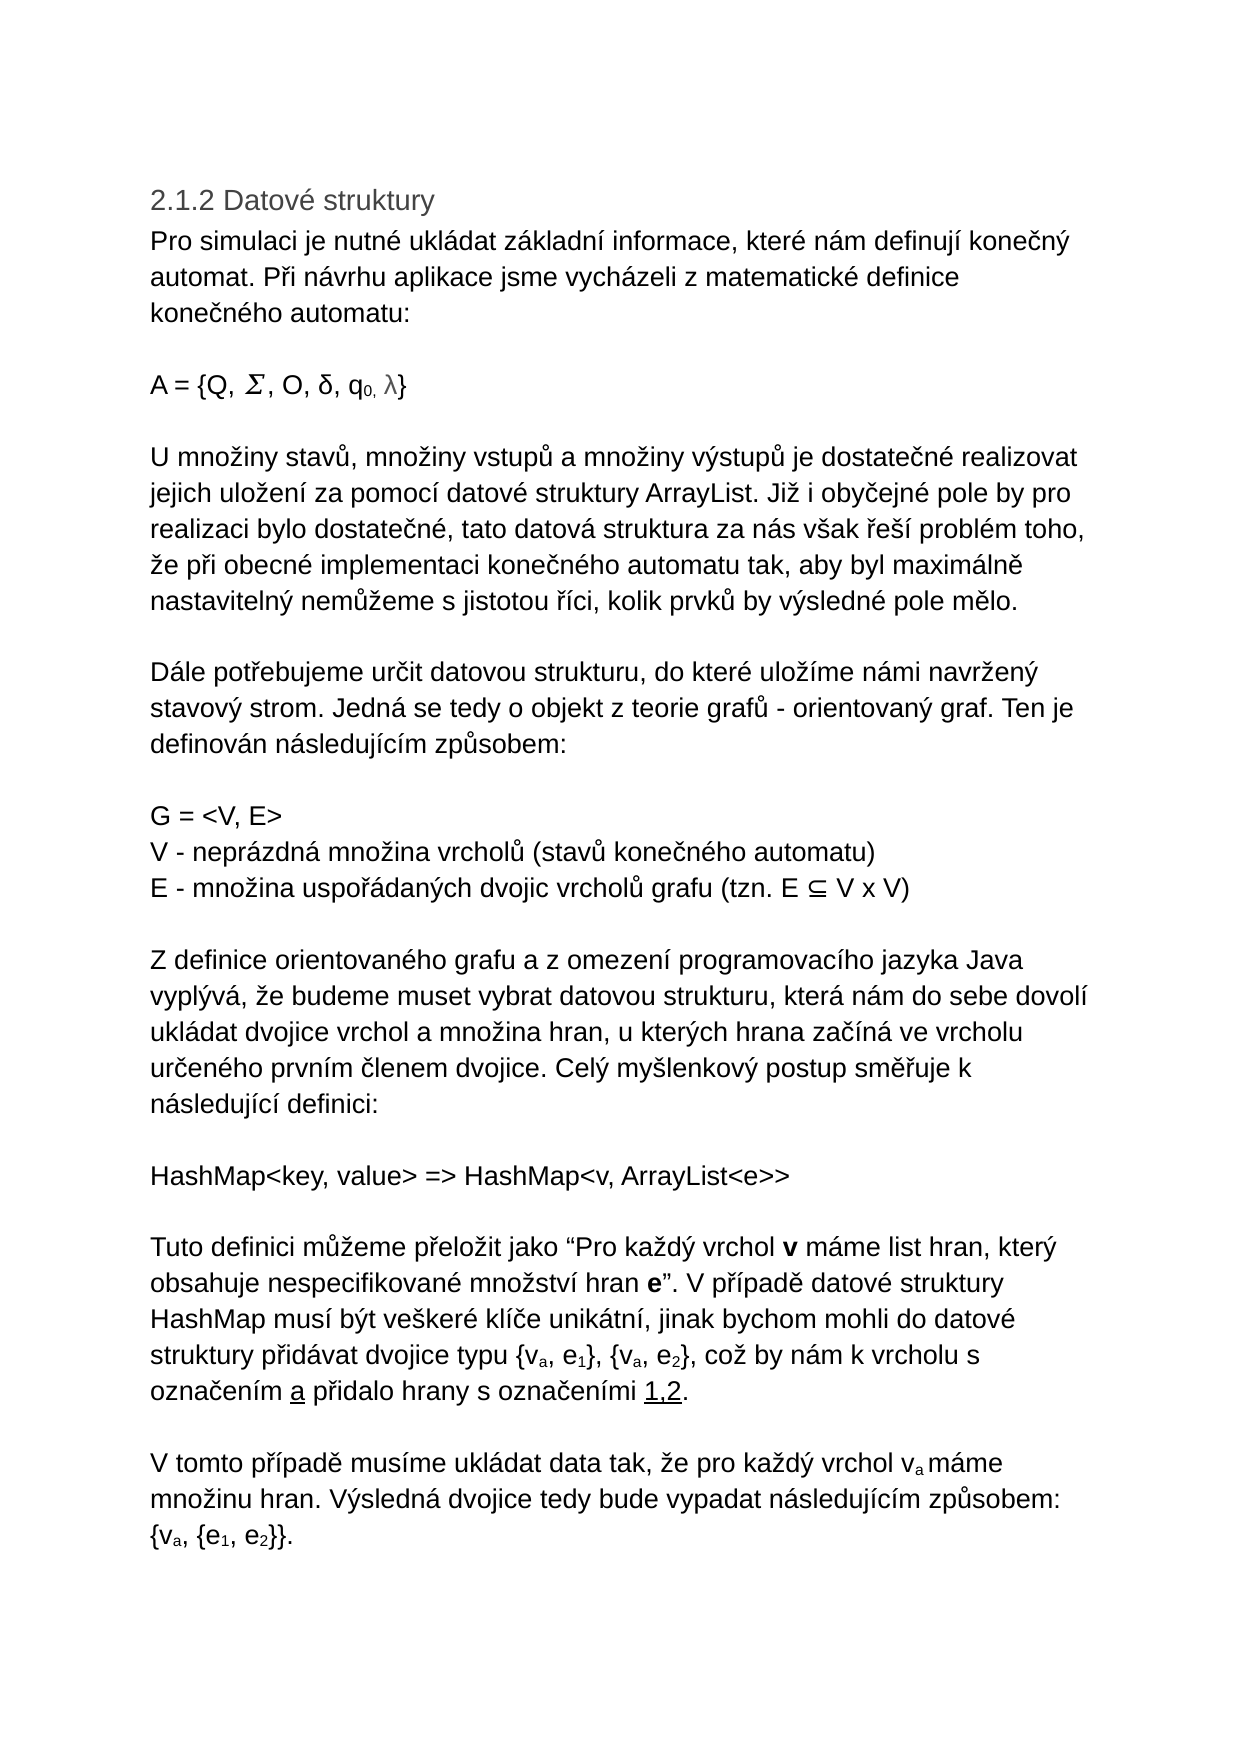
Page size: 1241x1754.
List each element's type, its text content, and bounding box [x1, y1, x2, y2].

text G = <V, E> [150, 800, 1090, 831]
subtitle 2.1.2 Datové struktury [150, 183, 1090, 217]
text Dále potřebujeme určit datovou strukturu, do které uložíme námi navržený stavový strom. Jedná se tedy o objekt z teorie grafů - orientovaný graf. Ten je definován následujícím způsobem: [150, 656, 1090, 759]
text V - neprázdná množina vrcholů (stavů konečného automatu) [150, 836, 1090, 867]
text Tuto definici můžeme přeložit jako “Pro každý vrchol v máme list hran, který obsahuje nespecifikované množství hran e”. V případě datové struktury HashMap musí být veškeré klíče unikátní, jinak bychom mohli do datové struktury přidávat dvojice typu {va, e1}, {va, e2}, což by nám k vrcholu s označením a přidalo hrany s označeními 1,2. [150, 1231, 1090, 1406]
text E - množina uspořádaných dvojic vrcholů grafu (tzn. E ⊆ V x V) [150, 872, 1090, 903]
text V tomto případě musíme ukládat data tak, že pro každý vrchol va máme množinu hran. Výsledná dvojice tedy bude vypadat následujícím způsobem: {va, {e1, e2}}. [150, 1447, 1090, 1550]
text U množiny stavů, množiny vstupů a množiny výstupů je dostatečné realizovat jejich uložení za pomocí datové struktury ArrayList. Již i obyčejné pole by pro realizaci bylo dostatečné, tato datová struktura za nás však řeší problém toho, že při obecné implementaci konečného automatu tak, aby byl maximálně nastavitelný nemůžeme s jistotou říci, kolik prvků by výsledné pole mělo. [150, 441, 1090, 616]
text A = {Q, 𝛴, O, δ, q0, λ} [150, 369, 1090, 400]
text HashMap<key, value> => HashMap<v, ArrayList<e>> [150, 1159, 1090, 1191]
text Pro simulaci je nutné ukládat základní informace, které nám definují konečný automat. Při návrhu aplikace jsme vycházeli z matematické definice konečného automatu: [150, 225, 1090, 328]
text Z definice orientovaného grafu a z omezení programovacího jazyka Java vyplývá, že budeme muset vybrat datovou strukturu, která nám do sebe dovolí ukládat dvojice vrchol a množina hran, u kterých hrana začíná ve vrcholu určeného prvním členem dvojice. Celý myšlenkový postup směřuje k následující definici: [150, 944, 1090, 1119]
